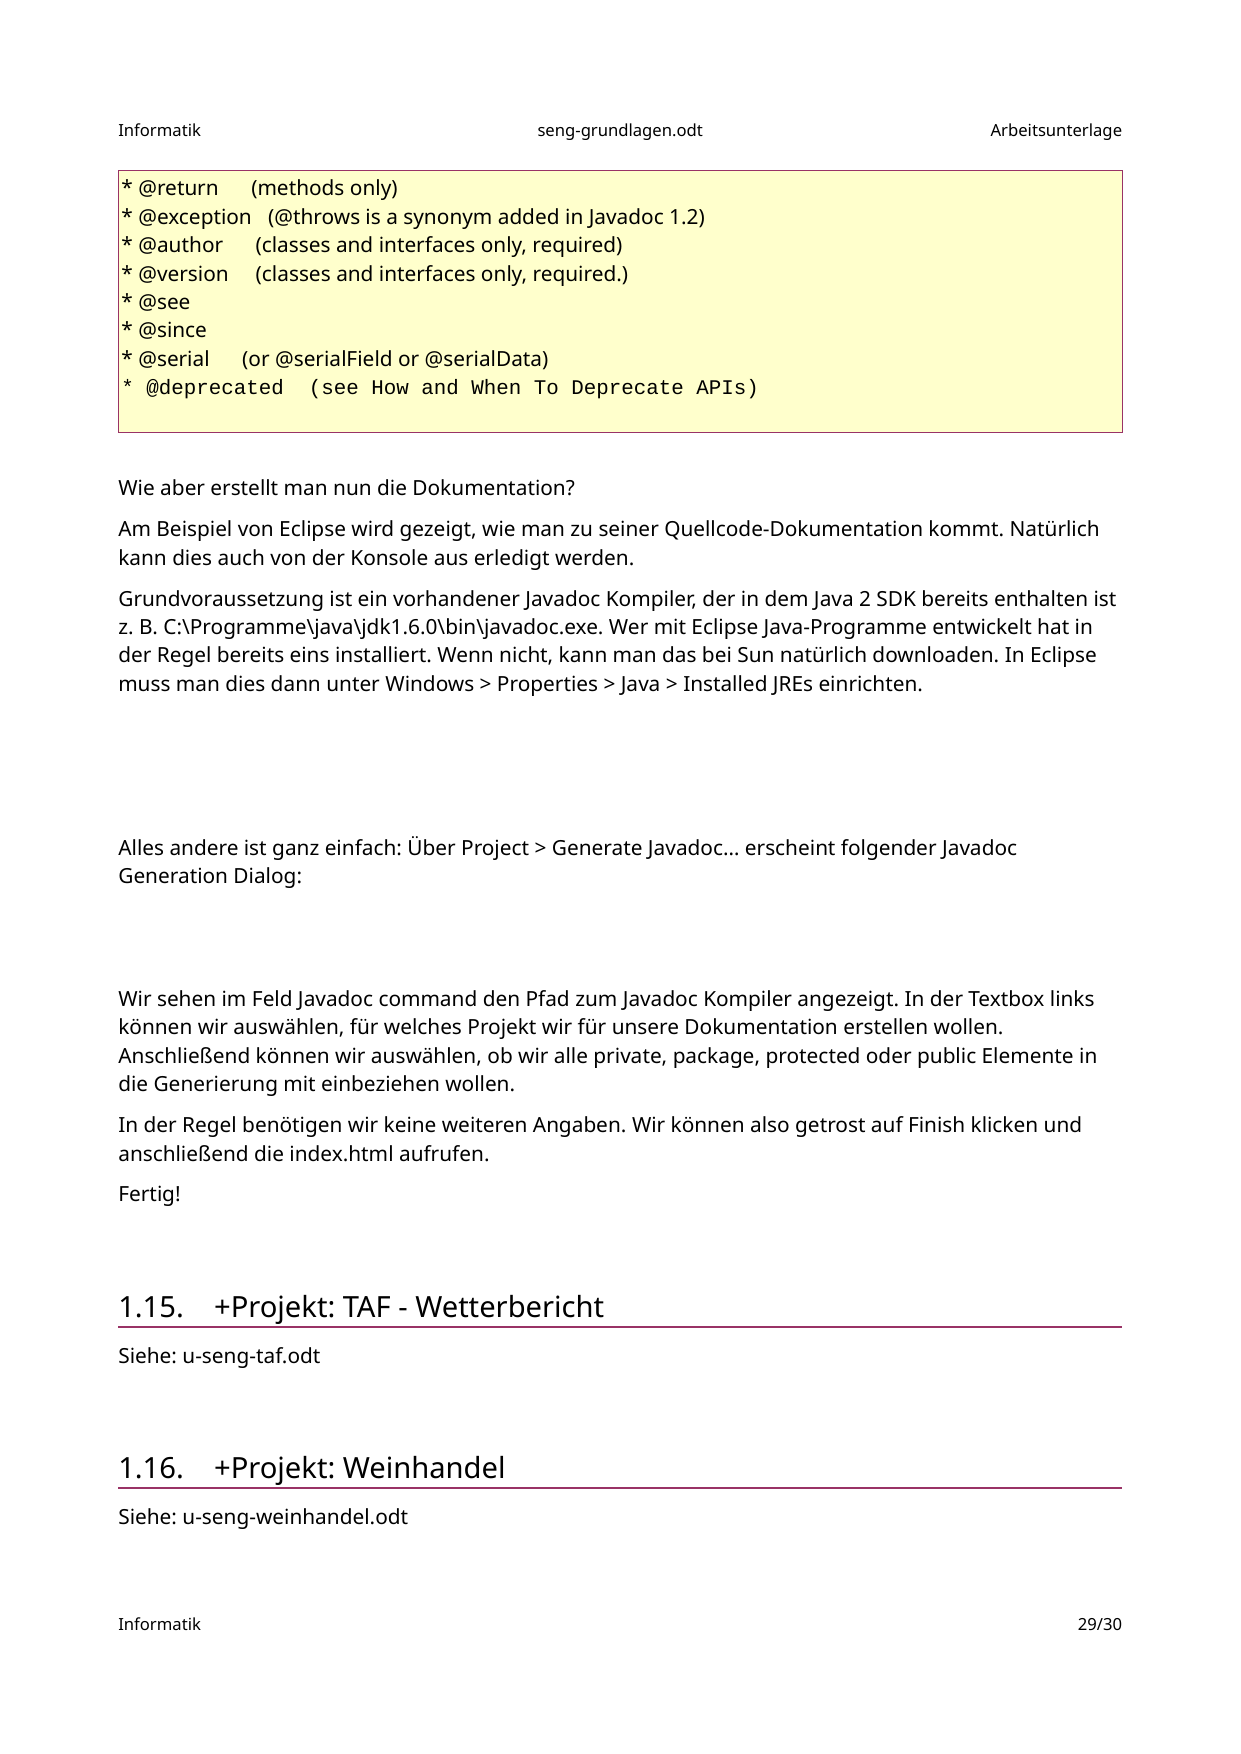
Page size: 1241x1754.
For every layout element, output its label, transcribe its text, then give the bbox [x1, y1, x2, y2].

text Alles andere ist ganz einfach: Über Project > Generate Javadoc… erscheint folgender Javadoc Generation Dialog: [118, 833, 1122, 889]
text Am Beispiel von Eclipse wird gezeigt, wie man zu seiner Quellcode-Dokumentation kommt. Natürlich kann dies auch von der Konsole aus erledigt werden. [118, 514, 1122, 571]
text Fertig! [118, 1179, 1122, 1208]
text Wir sehen im Feld Javadoc command den Pfad zum Javadoc Kompiler angezeigt. In der Textbox links können wir auswählen, für welches Projekt wir für unsere Dokumentation erstellen wollen. Anschließend können wir auswählen, ob wir alle private, package, protected oder public Elemente in die Generierung mit einbeziehen wollen. [118, 984, 1122, 1098]
subtitle +Projekt: TAF - Wetterbericht [118, 1286, 1122, 1326]
text * @serial (or @serialField or @serialData) [119, 341, 1122, 369]
text Wie aber erstellt man nun die Dokumentation? [118, 473, 1122, 502]
text * @see [119, 284, 1122, 312]
text Grundvoraussetzung ist ein vorhandener Javadoc Kompiler, der in dem Java 2 SDK bereits enthalten ist z. B. C:\Programme\java\jdk1.6.0\bin\javadoc.exe. Wer mit Eclipse Java-Programme entwickelt hat in der Regel bereits eins installiert. Wenn nicht, kann man das bei Sun natürlich downloaden. In Eclipse muss man dies dann unter Windows > Properties > Java > Installed JREs einrichten. [118, 584, 1122, 697]
text Siehe: u-seng-weinhandel.odt [118, 1502, 1122, 1530]
text * @since [119, 312, 1122, 341]
text * @exception (@throws is a synonym added in Javadoc 1.2) [119, 199, 1122, 227]
text Siehe: u-seng-taf.odt [118, 1341, 1122, 1369]
text * @return (methods only) [119, 171, 1122, 199]
text * @deprecated (see How and When To Deprecate APIs) [119, 369, 1122, 398]
text In der Regel benötigen wir keine weiteren Angaben. Wir können also getrost auf Finish klicken und anschließend die index.html aufrufen. [118, 1110, 1122, 1167]
subtitle +Projekt: Weinhandel [118, 1448, 1122, 1487]
text * @author (classes and interfaces only, required) [119, 227, 1122, 256]
text * @version (classes and interfaces only, required.) [119, 256, 1122, 284]
